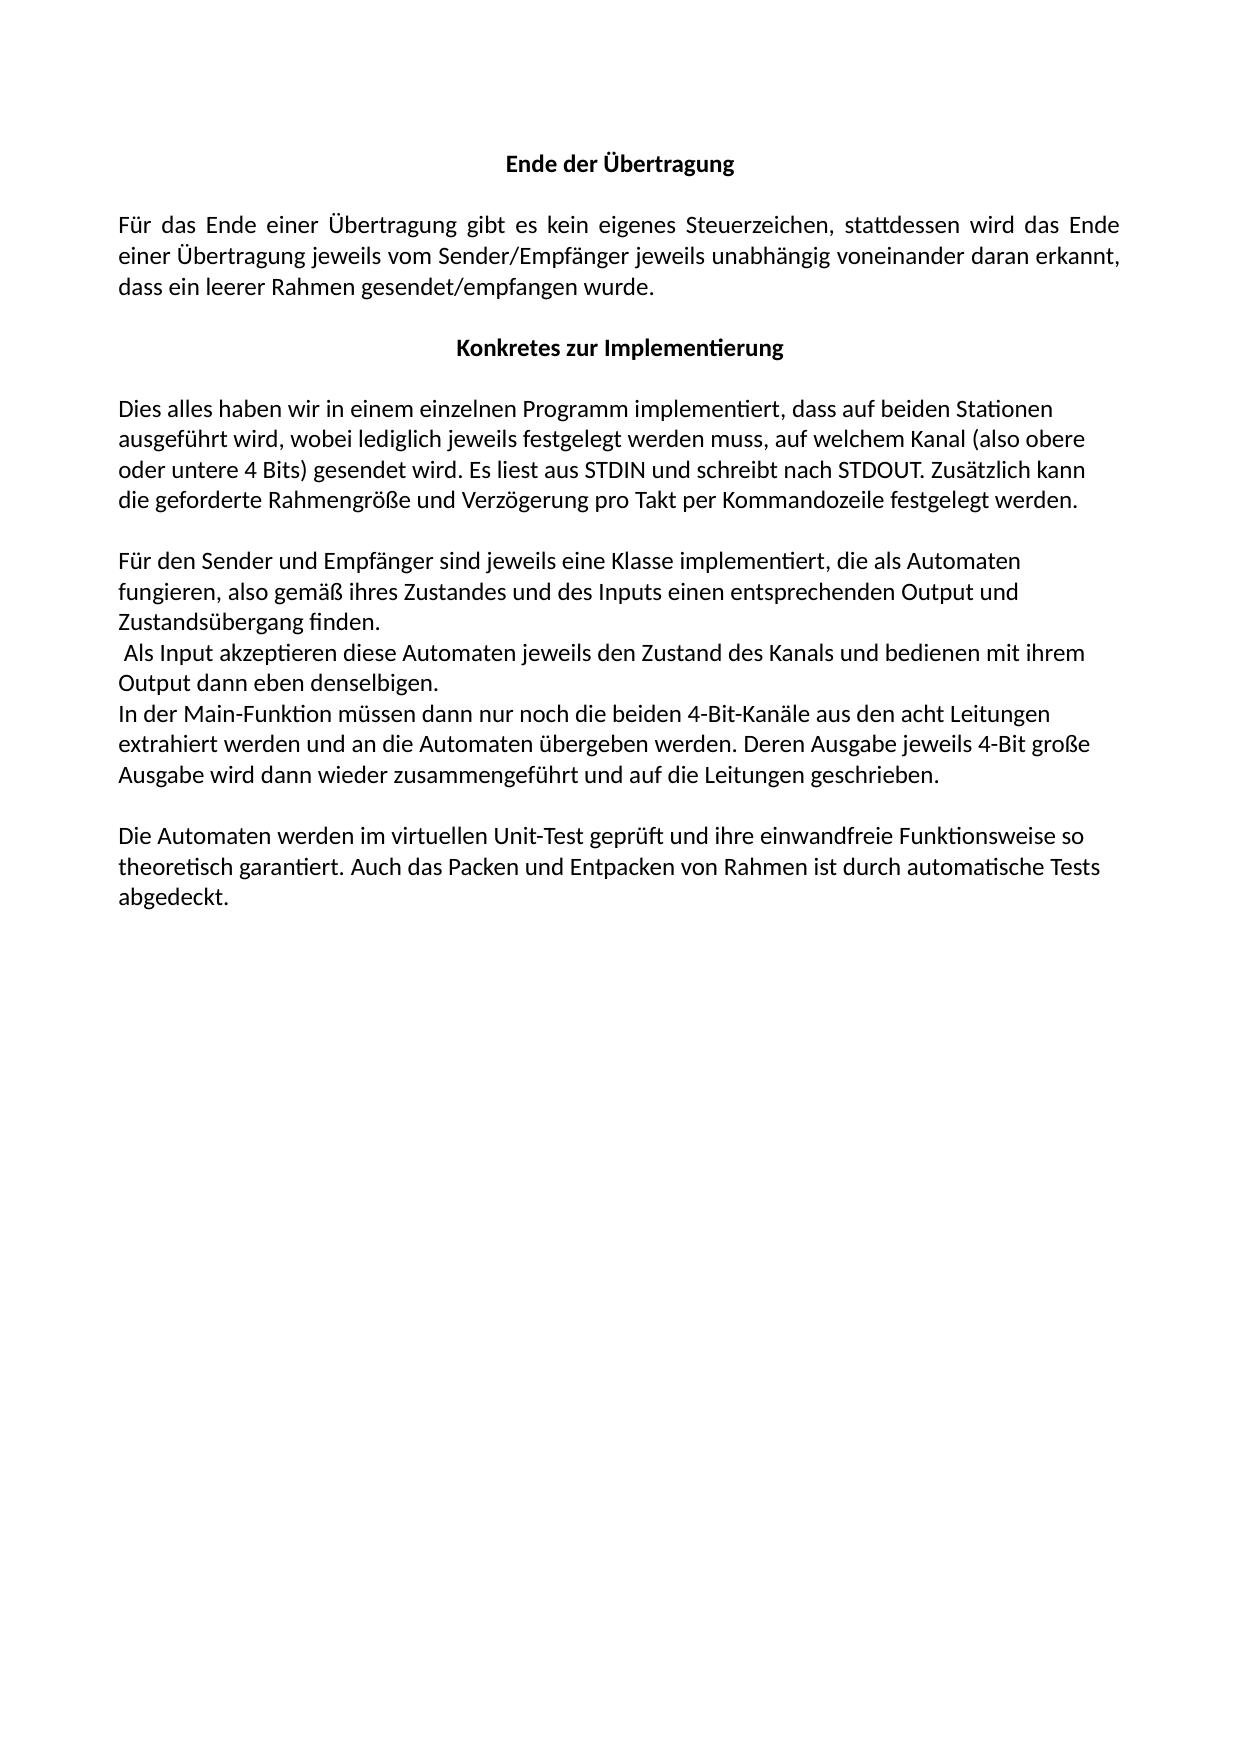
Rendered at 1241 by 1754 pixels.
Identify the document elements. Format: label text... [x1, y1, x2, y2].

text Die Automaten werden im virtuellen Unit-Test geprüft und ihre einwandfreie Funktionsweise so theoretisch garantiert. Auch das Packen und Entpacken von Rahmen ist durch automatische Tests abgedeckt. [118, 820, 1122, 912]
text In der Main-Funktion müssen dann nur noch die beiden 4-Bit-Kanäle aus den acht Leitungen extrahiert werden und an die Automaten übergeben werden. Deren Ausgabe jeweils 4-Bit große Ausgabe wird dann wieder zusammengeführt und auf die Leitungen geschrieben. [118, 698, 1122, 789]
text Ende der Übertragung [118, 149, 1122, 179]
text Für den Sender und Empfänger sind jeweils eine Klasse implementiert, die als Automaten fungieren, also gemäß ihres Zustandes und des Inputs einen entsprechenden Output und Zustandsübergang finden. [118, 545, 1122, 637]
text Dies alles haben wir in einem einzelnen Programm implementiert, dass auf beiden Stationen ausgeführt wird, wobei lediglich jeweils festgelegt werden muss, auf welchem Kanal (also obere oder untere 4 Bits) gesendet wird. Es liest aus STDIN und schreibt nach STDOUT. Zusätzlich kann die geforderte Rahmengröße und Verzögerung pro Takt per Kommandozeile festgelegt werden. [118, 393, 1122, 515]
text Konkretes zur Implementierung [118, 332, 1122, 362]
text Als Input akzeptieren diese Automaten jeweils den Zustand des Kanals und bedienen mit ihrem Output dann eben denselbigen. [118, 637, 1122, 698]
text Für das Ende einer Übertragung gibt es kein eigenes Steuerzeichen, stattdessen wird das Ende einer Übertragung jeweils vom Sender/Empfänger jeweils unabhängig voneinander daran erkannt, dass ein leerer Rahmen gesendet/empfangen wurde. [118, 210, 1122, 301]
